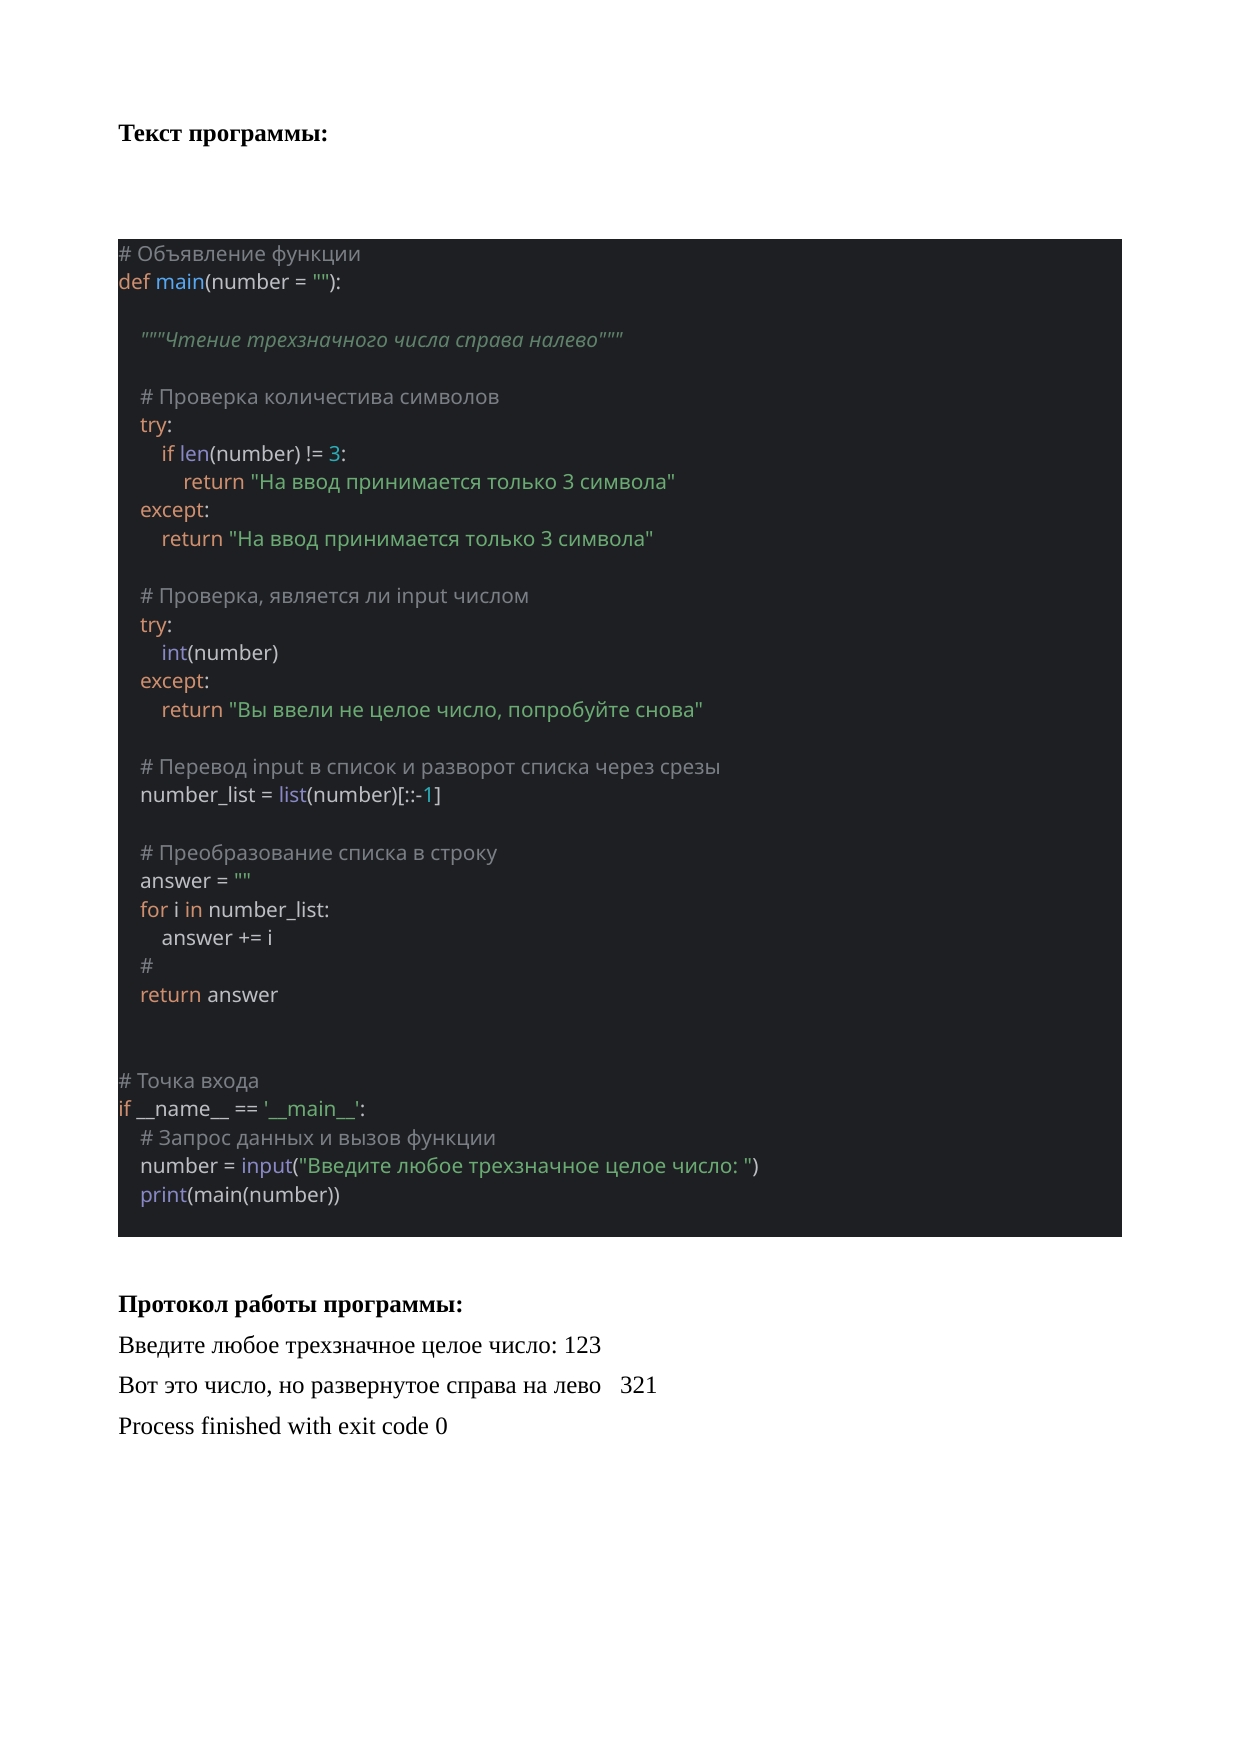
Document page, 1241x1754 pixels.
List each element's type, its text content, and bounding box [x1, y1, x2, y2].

text Текст программы: [118, 118, 1122, 147]
text Process finished with exit code 0 [118, 1411, 1122, 1440]
text Вот это число, но развернутое справа на лево 321 [118, 1371, 1122, 1399]
text # Объявление функции def main(number = ""): """Чтение трехзначного числа справа налево""" # Проверка количестива символов try: if len(number) != 3: return "На ввод принимается только 3 символа" except: return "На ввод принимается только 3 символа" # Проверка, является ли input числом try: int(number) except: return "Вы ввели не целое число, попробуйте снова" # Перевод input в список и разворот списка через срезы number_list = list(number)[::-1] # Преобразование списка в строку answer = "" for i in number_list: answer += i # return answer # Точка входа if __name__ == '__main__': # Запрос данных и вызов функции number = input("Введите любое трехзначное целое число: ") print(main(number)) [118, 239, 1122, 1237]
text Введите любое трехзначное целое число: 123 [118, 1330, 1122, 1359]
text Протокол работы программы: [118, 1289, 1122, 1318]
